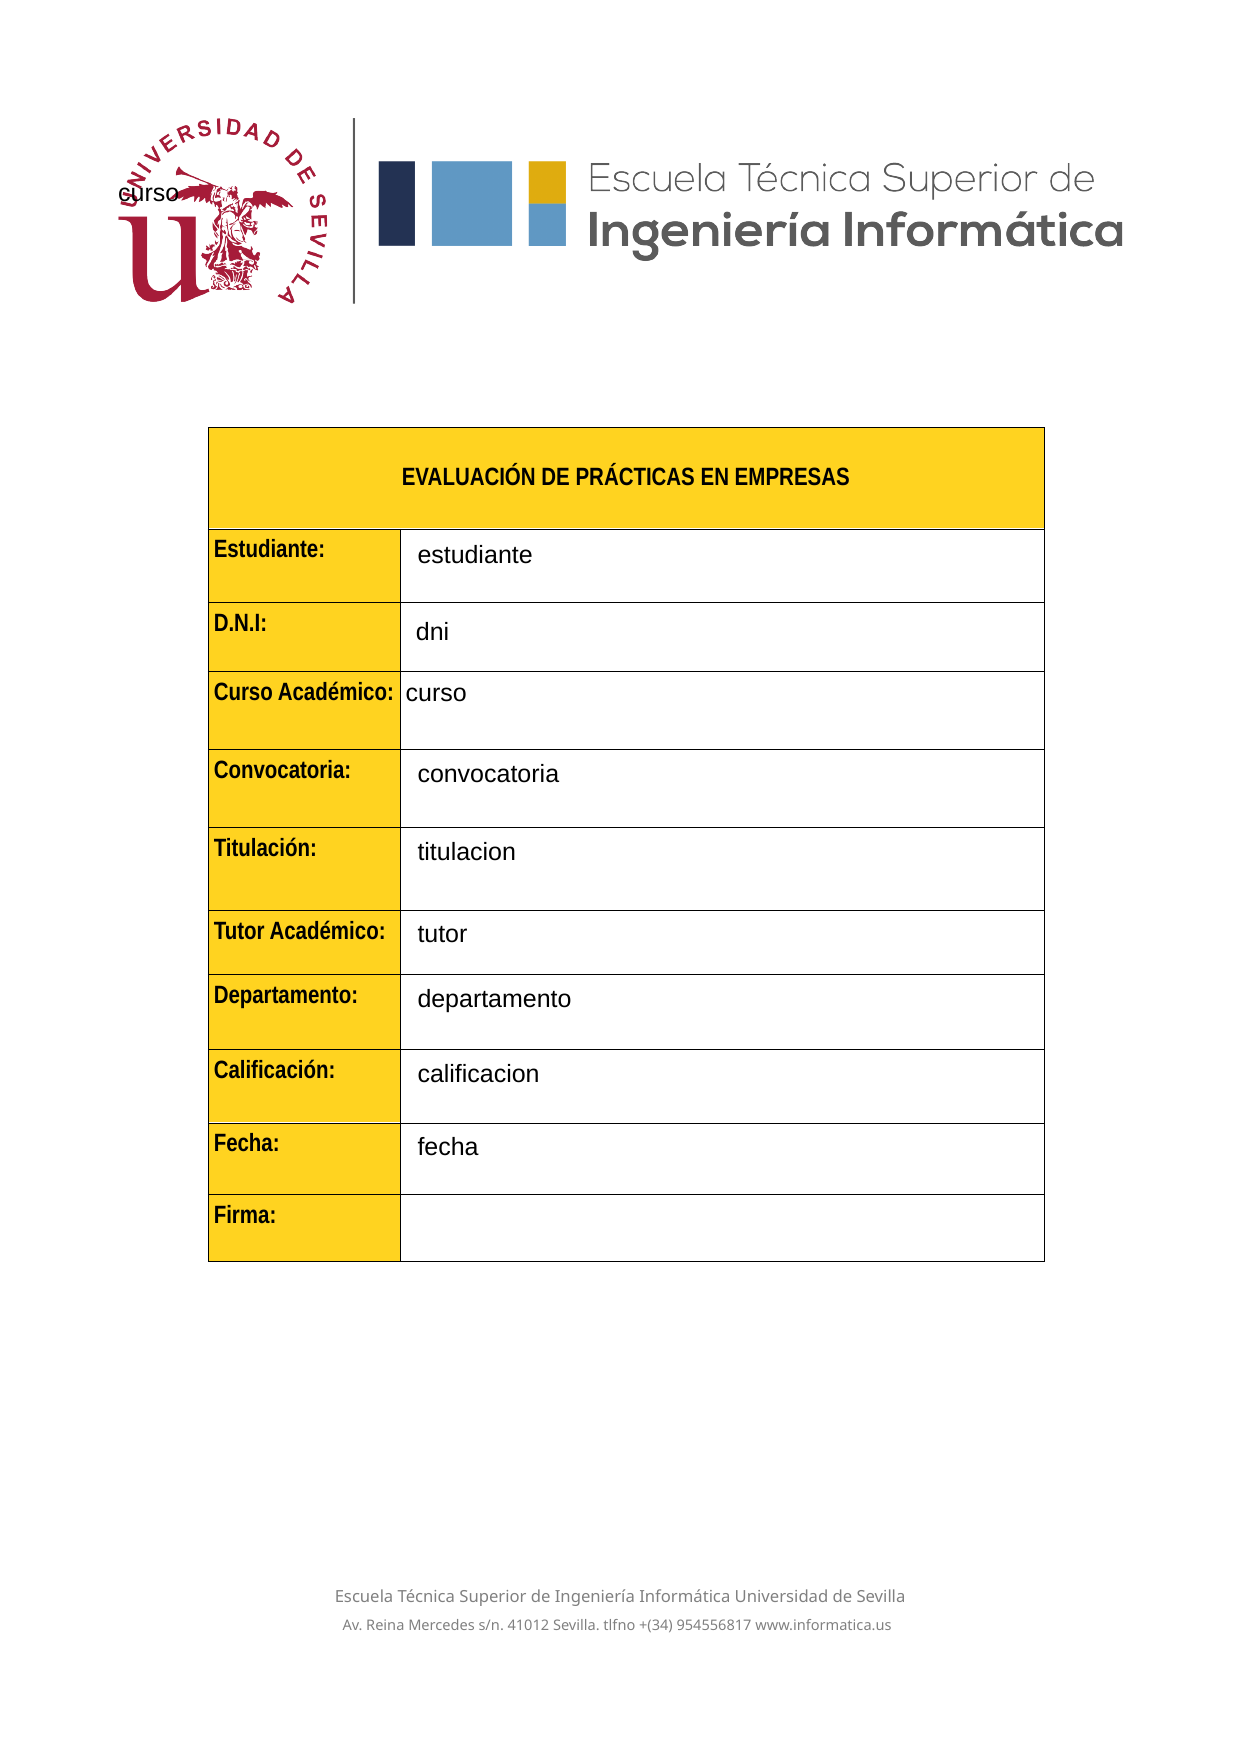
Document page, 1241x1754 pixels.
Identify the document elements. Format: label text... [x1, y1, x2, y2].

table_cell D.N.I: [209, 603, 400, 671]
table_cell Firma: [209, 1195, 400, 1261]
table_header [401, 530, 1044, 602]
table_cell [401, 828, 1044, 910]
table_cell [401, 911, 1044, 974]
table_cell [401, 1195, 1044, 1261]
table_cell Departamento: [209, 975, 400, 1049]
table_cell Tutor Académico: [209, 911, 400, 974]
picture [118, 118, 1123, 304]
table_header EVALUACIÓN DE PRÁCTICAS EN EMPRESAS [209, 428, 1044, 528]
table_cell [401, 1124, 1044, 1194]
table_cell [401, 975, 1044, 1049]
table_cell [401, 672, 1044, 749]
table_cell Curso Académico: [209, 672, 400, 749]
table_header Estudiante: [209, 530, 400, 602]
table_cell [401, 603, 1044, 671]
table_cell Fecha: [209, 1124, 400, 1194]
table_cell [401, 750, 1044, 827]
table_cell Titulación: [209, 828, 400, 910]
table_cell [401, 1050, 1044, 1122]
table_cell Calificación: [209, 1050, 400, 1122]
table_cell Convocatoria: [209, 750, 400, 827]
